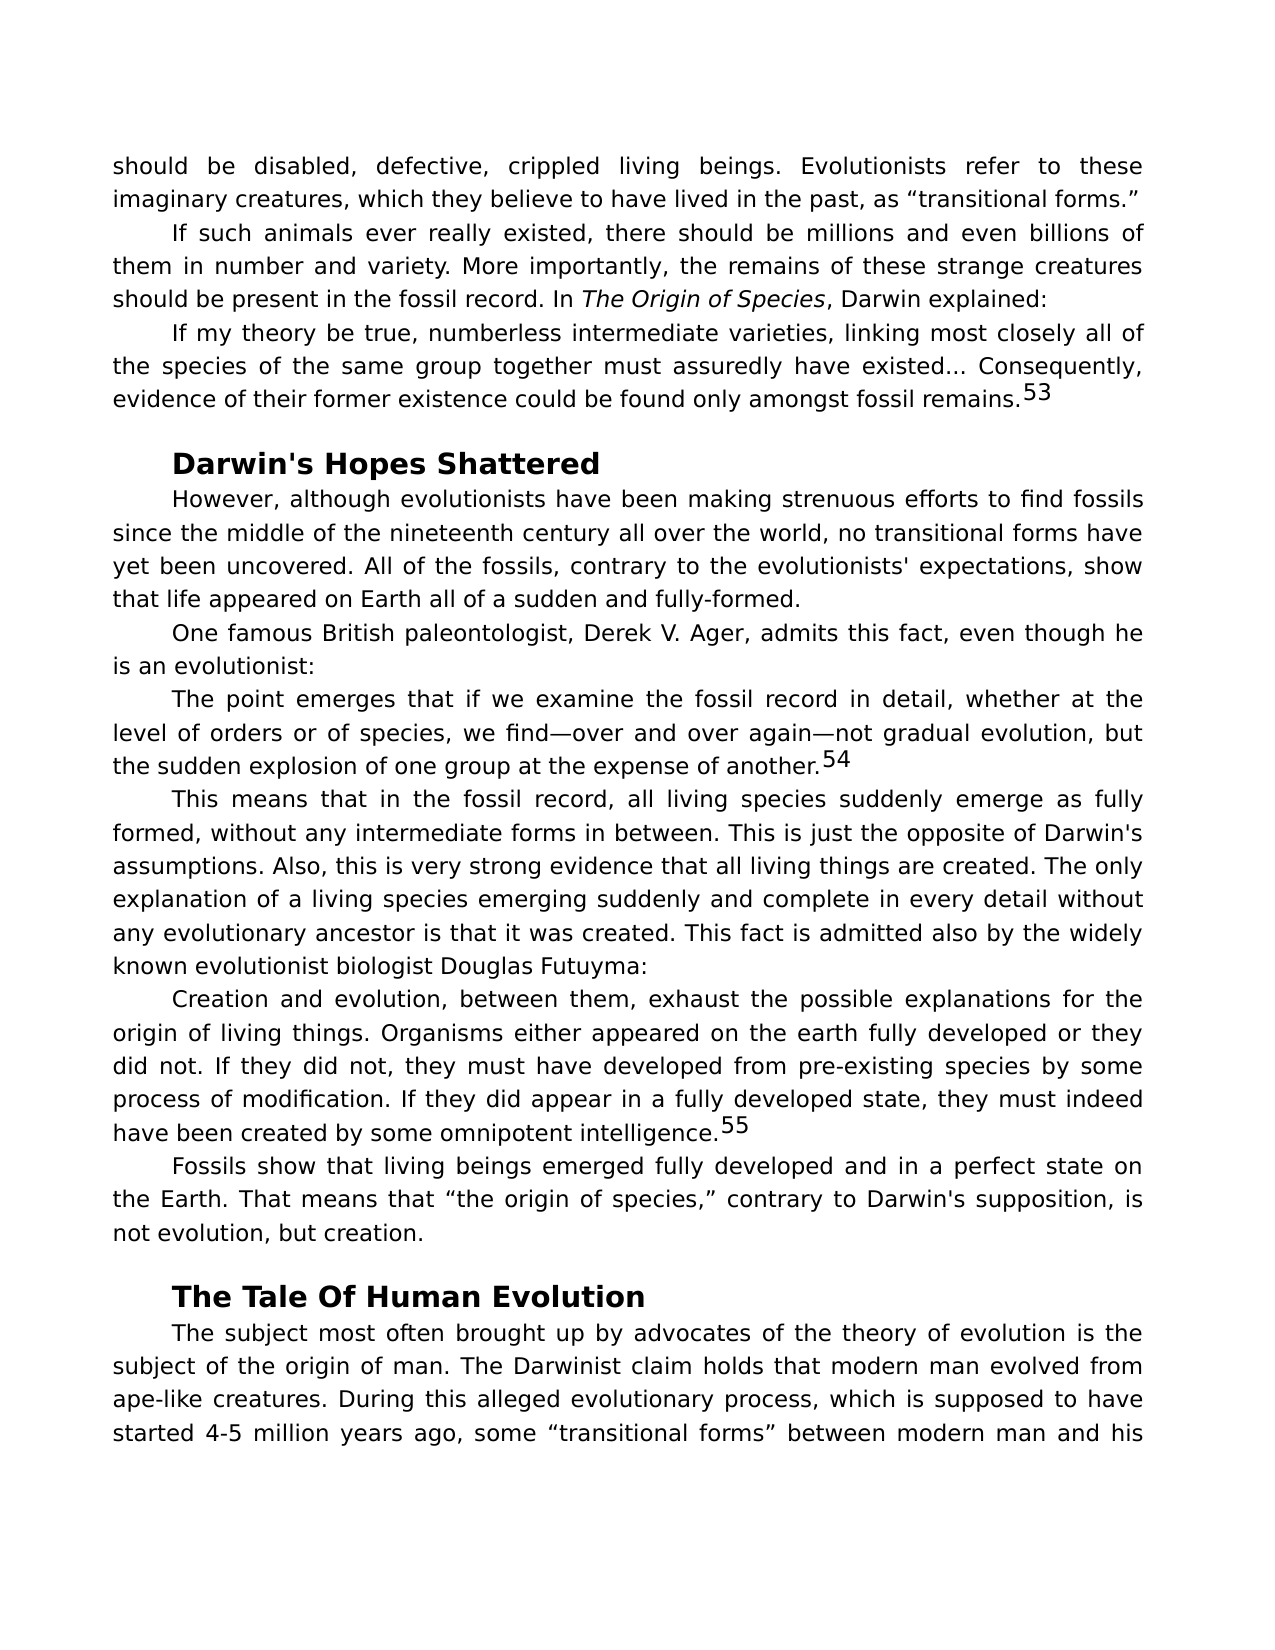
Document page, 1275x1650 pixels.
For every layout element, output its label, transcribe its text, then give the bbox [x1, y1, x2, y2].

text One famous British paleontologist, Derek V. Ager, admits this fact, even though he is an evolutionist: [112, 614, 1145, 681]
text The subject most often brought up by advocates of the theory of evolution is the subject of the origin of man. The Darwinist claim holds that modern man evolved from ape-like creatures. During this alleged evolutionary process, which is supposed to have started 4-5 million years ago, some “transitional forms” between modern man and his [112, 1314, 1145, 1448]
text However, although evolutionists have been making strenuous efforts to find fossils since the middle of the nineteenth century all over the world, no transitional forms have yet been uncovered. All of the fossils, contrary to the evolutionists' expectations, show that life appeared on Earth all of a sudden and fully-formed. [112, 481, 1145, 614]
text The point emerges that if we examine the fossil record in detail, whether at the level of orders or of species, we find—over and over again—not gradual evolution, but the sudden explosion of one group at the expense of another.54 [112, 681, 1145, 781]
text The Tale Of Human Evolution [112, 1281, 1145, 1314]
text Fossils show that living beings emerged fully developed and in a perfect state on the Earth. That means that “the origin of species,” contrary to Darwin's supposition, is not evolution, but creation. [112, 1148, 1145, 1248]
text If my theory be true, numberless intermediate varieties, linking most closely all of the species of the same group together must assuredly have existed... Consequently, evidence of their former existence could be found only amongst fossil remains.53 [112, 314, 1145, 414]
text should be disabled, defective, crippled living beings. Evolutionists refer to these imaginary creatures, which they believe to have lived in the past, as “transitional forms.” [112, 148, 1145, 214]
text Creation and evolution, between them, exhaust the possible explanations for the origin of living things. Organisms either appeared on the earth fully developed or they did not. If they did not, they must have developed from pre-existing species by some process of modification. If they did appear in a fully developed state, they must indeed have been created by some omnipotent intelligence.55 [112, 981, 1145, 1148]
text Darwin's Hopes Shattered [112, 448, 1145, 481]
text If such animals ever really existed, there should be millions and even billions of them in number and variety. More importantly, the remains of these strange creatures should be present in the fossil record. In The Origin of Species, Darwin explained: [112, 214, 1145, 314]
text This means that in the fossil record, all living species suddenly emerge as fully formed, without any intermediate forms in between. This is just the opposite of Darwin's assumptions. Also, this is very strong evidence that all living things are created. The only explanation of a living species emerging suddenly and complete in every detail without any evolutionary ancestor is that it was created. This fact is admitted also by the widely known evolutionist biologist Douglas Futuyma: [112, 781, 1145, 981]
